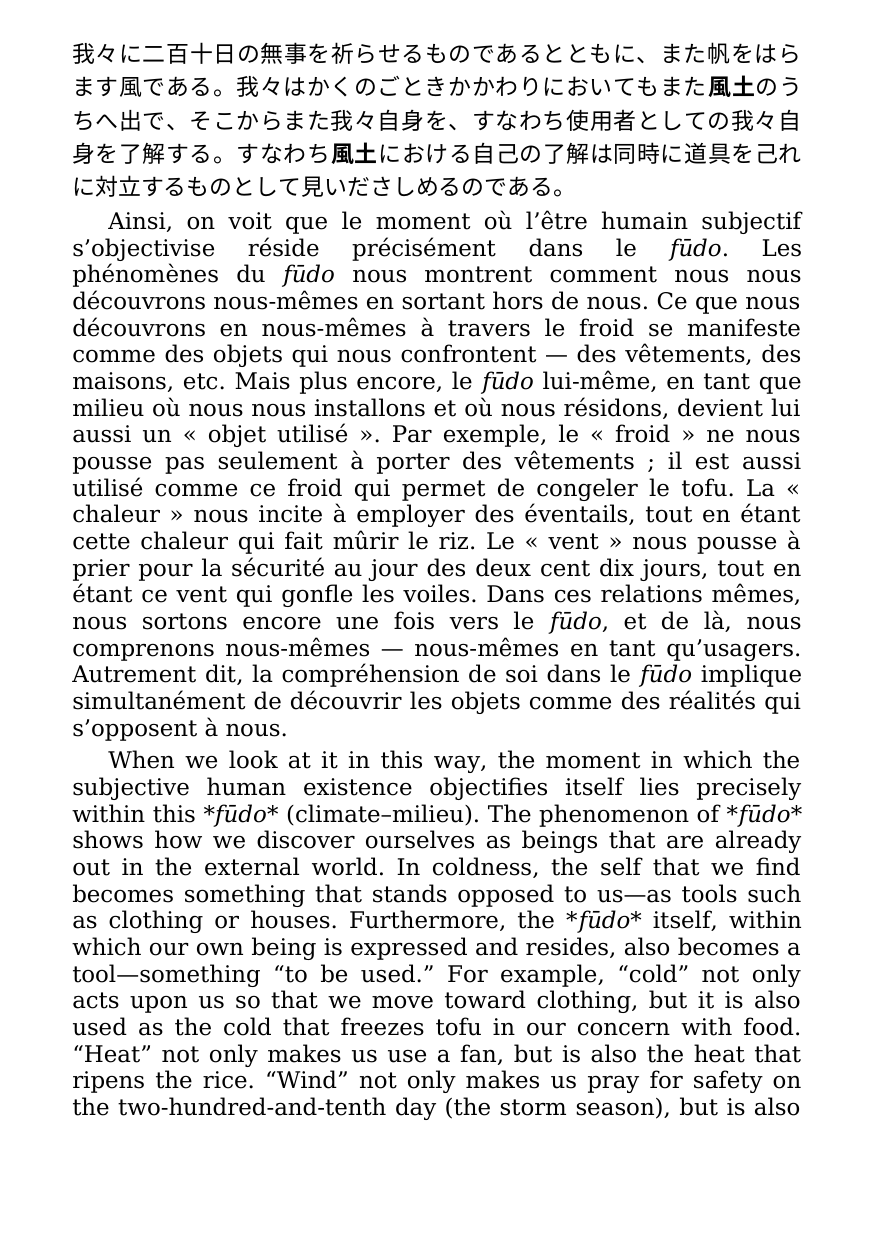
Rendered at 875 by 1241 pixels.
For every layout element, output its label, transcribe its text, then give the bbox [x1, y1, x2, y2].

text 我々に二百十日の無事を祈らせるものであるとともに、また帆をはらます風である。我々はかくのごときかかわりにおいてもまた風土のうちへ出で、そこからまた我々自身を、すなわち使用者としての我々自身を了解する。すなわち風土における自己の了解は同時に道具を己れに対立するものとして見いださしめるのである。 [72, 36, 802, 202]
text When we look at it in this way, the moment in which the subjective human existence objectifies itself lies precisely within this *fūdo* (climate–milieu). The phenomenon of *fūdo* shows how we discover ourselves as beings that are already out in the external world. In coldness, the self that we find becomes something that stands opposed to us—as tools such as clothing or houses. Furthermore, the *fūdo* itself, within which our own being is expressed and resides, also becomes a tool—something “to be used.” For example, “cold” not only acts upon us so that we move toward clothing, but it is also used as the cold that freezes tofu in our concern with food. “Heat” not only makes us use a fan, but is also the heat that ripens the rice. “Wind” not only makes us pray for safety on the two-hundred-and-tenth day (the storm season), but is also [72, 747, 802, 1121]
text Ainsi, on voit que le moment où l’être humain subjectif s’objectivise réside précisément dans le fūdo. Les phénomènes du fūdo nous montrent comment nous nous découvrons nous-mêmes en sortant hors de nous. Ce que nous découvrons en nous-mêmes à travers le froid se manifeste comme des objets qui nous confrontent — des vêtements, des maisons, etc. Mais plus encore, le fūdo lui-même, en tant que milieu où nous nous installons et où nous résidons, devient lui aussi un « objet utilisé ». Par exemple, le « froid » ne nous pousse pas seulement à porter des vêtements ; il est aussi utilisé comme ce froid qui permet de congeler le tofu. La « chaleur » nous incite à employer des éventails, tout en étant cette chaleur qui fait mûrir le riz. Le « vent » nous pousse à prier pour la sécurité au jour des deux cent dix jours, tout en étant ce vent qui gonfle les voiles. Dans ces relations mêmes, nous sortons encore une fois vers le fūdo, et de là, nous comprenons nous-mêmes — nous-mêmes en tant qu’usagers. Autrement dit, la compréhension de soi dans le fūdo implique simultanément de découvrir les objets comme des réalités qui s’opposent à nous. [72, 208, 802, 741]
